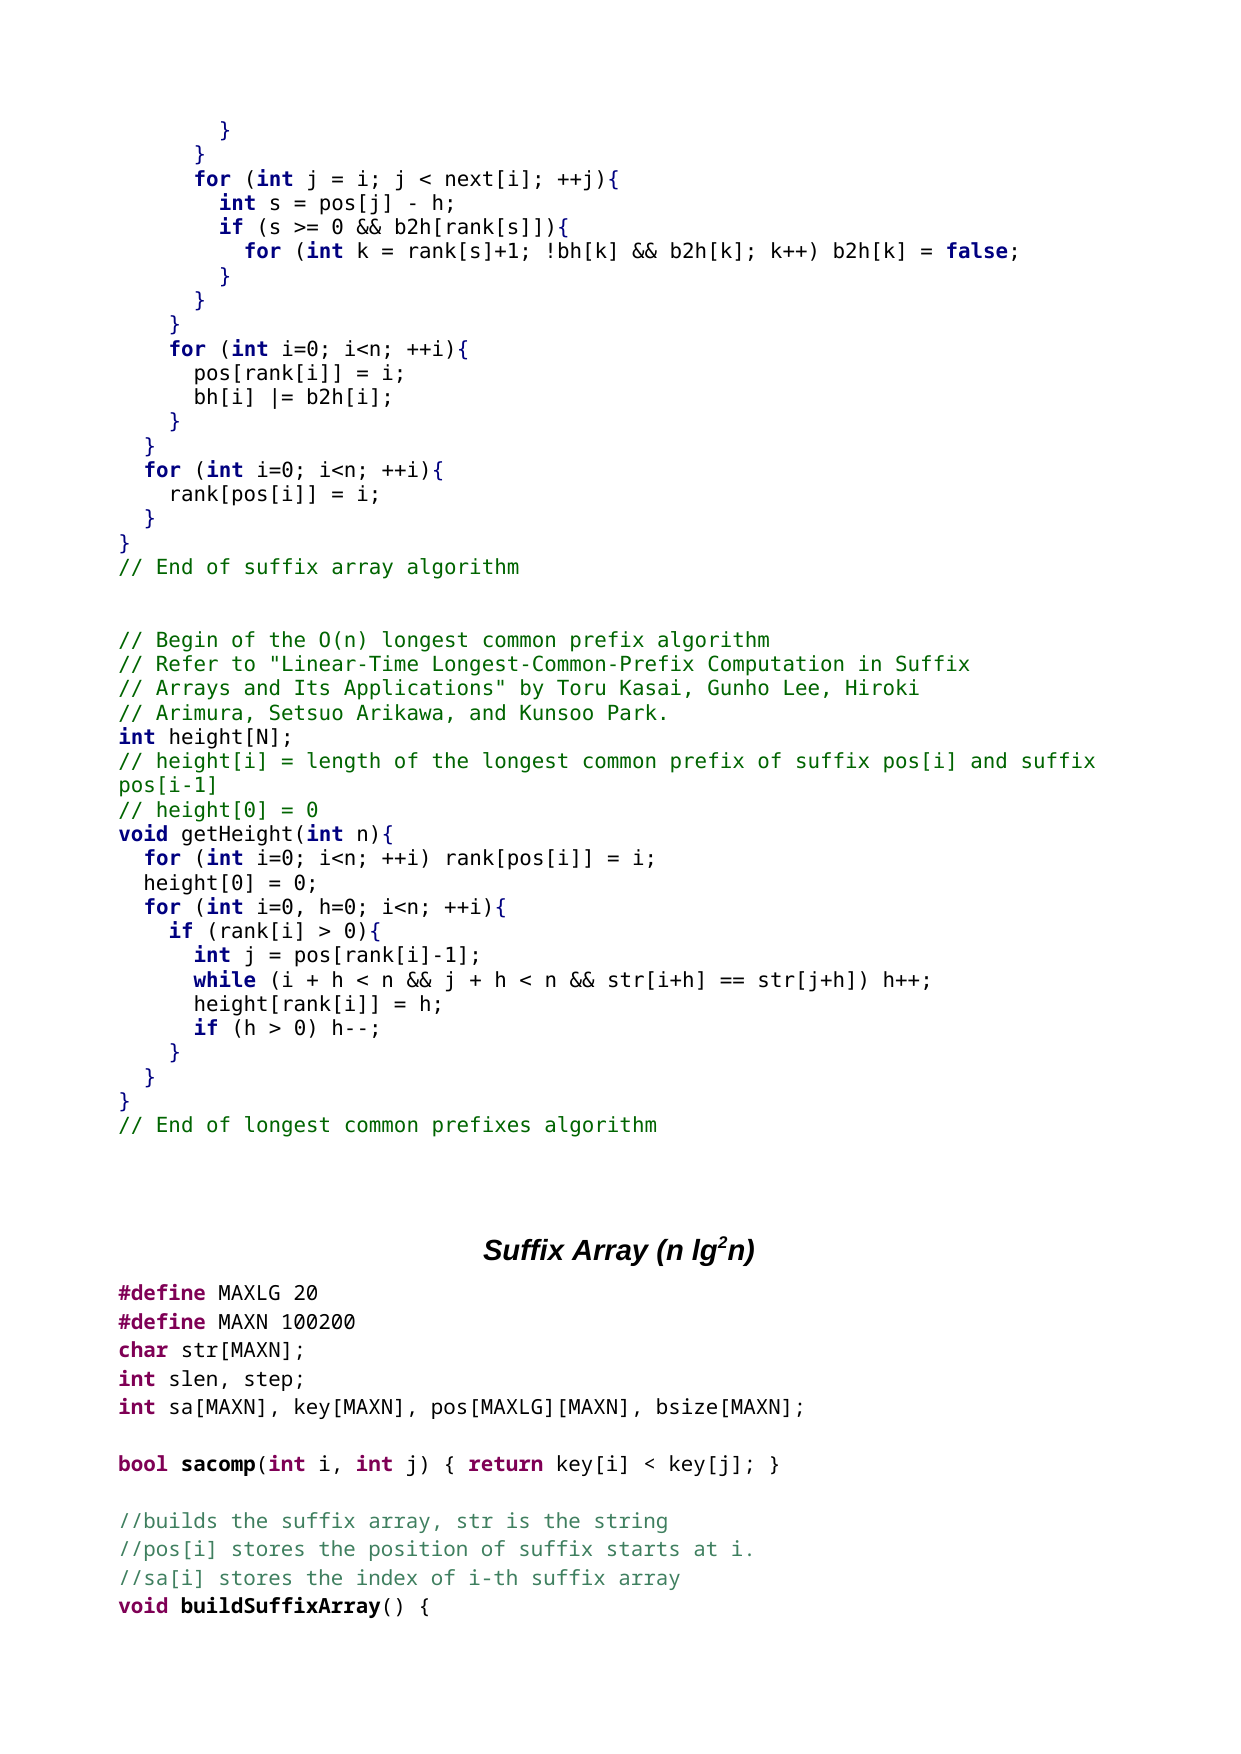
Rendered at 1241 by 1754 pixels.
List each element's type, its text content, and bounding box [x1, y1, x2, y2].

text } [118, 288, 1122, 312]
text height[rank[i]] = h; [118, 992, 1122, 1016]
text // height[0] = 0 [118, 798, 1122, 822]
text for (int i=0, h=0; i<n; ++i){ [118, 895, 1122, 919]
text //sa[i] stores the index of i-th suffix array [118, 1563, 1122, 1591]
text // End of suffix array algorithm [118, 555, 1122, 579]
text while (i + h < n && j + h < n && str[i+h] == str[j+h]) h++; [118, 968, 1122, 992]
text char str[MAXN]; [118, 1335, 1122, 1364]
text for (int i=0; i<n; ++i){ [118, 337, 1122, 361]
text for (int i=0; i<n; ++i) rank[pos[i]] = i; [118, 846, 1122, 871]
text // Arrays and Its Applications" by Toru Kasai, Gunho Lee, Hiroki [118, 676, 1122, 701]
text void buildSuffixArray() { [118, 1591, 1122, 1620]
text Suffix Array (n lg2n) [118, 1232, 1122, 1266]
text } [118, 264, 1122, 288]
text } [118, 531, 1122, 555]
text void getHeight(int n){ [118, 822, 1122, 846]
text // Begin of the O(n) longest common prefix algorithm [118, 628, 1122, 652]
text height[0] = 0; [118, 871, 1122, 895]
text for (int k = rank[s]+1; !bh[k] && b2h[k]; k++) b2h[k] = false; [118, 239, 1122, 264]
text if (h > 0) h--; [118, 1016, 1122, 1040]
text } [118, 1089, 1122, 1113]
text #define MAXN 100200 [118, 1307, 1122, 1335]
text #define MAXLG 20 [118, 1278, 1122, 1307]
text } [118, 312, 1122, 337]
text //builds the suffix array, str is the string [118, 1506, 1122, 1534]
text } [118, 434, 1122, 458]
text int slen, step; [118, 1364, 1122, 1392]
text // Arimura, Setsuo Arikawa, and Kunsoo Park. [118, 701, 1122, 725]
text } [118, 409, 1122, 434]
text bool sacomp(int i, int j) { return key[i] < key[j]; } [118, 1449, 1122, 1478]
text int s = pos[j] - h; [118, 191, 1122, 215]
text } [118, 118, 1122, 142]
text if (s >= 0 && b2h[rank[s]]){ [118, 215, 1122, 239]
text // End of longest common prefixes algorithm [118, 1113, 1122, 1137]
text rank[pos[i]] = i; [118, 482, 1122, 506]
text // Refer to "Linear-Time Longest-Common-Prefix Computation in Suffix [118, 652, 1122, 676]
text } [118, 142, 1122, 167]
text int height[N]; [118, 725, 1122, 749]
text pos[rank[i]] = i; [118, 361, 1122, 385]
text //pos[i] stores the position of suffix starts at i. [118, 1534, 1122, 1563]
text } [118, 1065, 1122, 1089]
text for (int j = i; j < next[i]; ++j){ [118, 167, 1122, 191]
text if (rank[i] > 0){ [118, 919, 1122, 943]
text bh[i] |= b2h[i]; [118, 385, 1122, 409]
text } [118, 1040, 1122, 1065]
text // height[i] = length of the longest common prefix of suffix pos[i] and suffix pos[i-1] [118, 749, 1122, 798]
text int j = pos[rank[i]-1]; [118, 943, 1122, 968]
text for (int i=0; i<n; ++i){ [118, 458, 1122, 482]
text int sa[MAXN], key[MAXN], pos[MAXLG][MAXN], bsize[MAXN]; [118, 1392, 1122, 1421]
text } [118, 506, 1122, 531]
